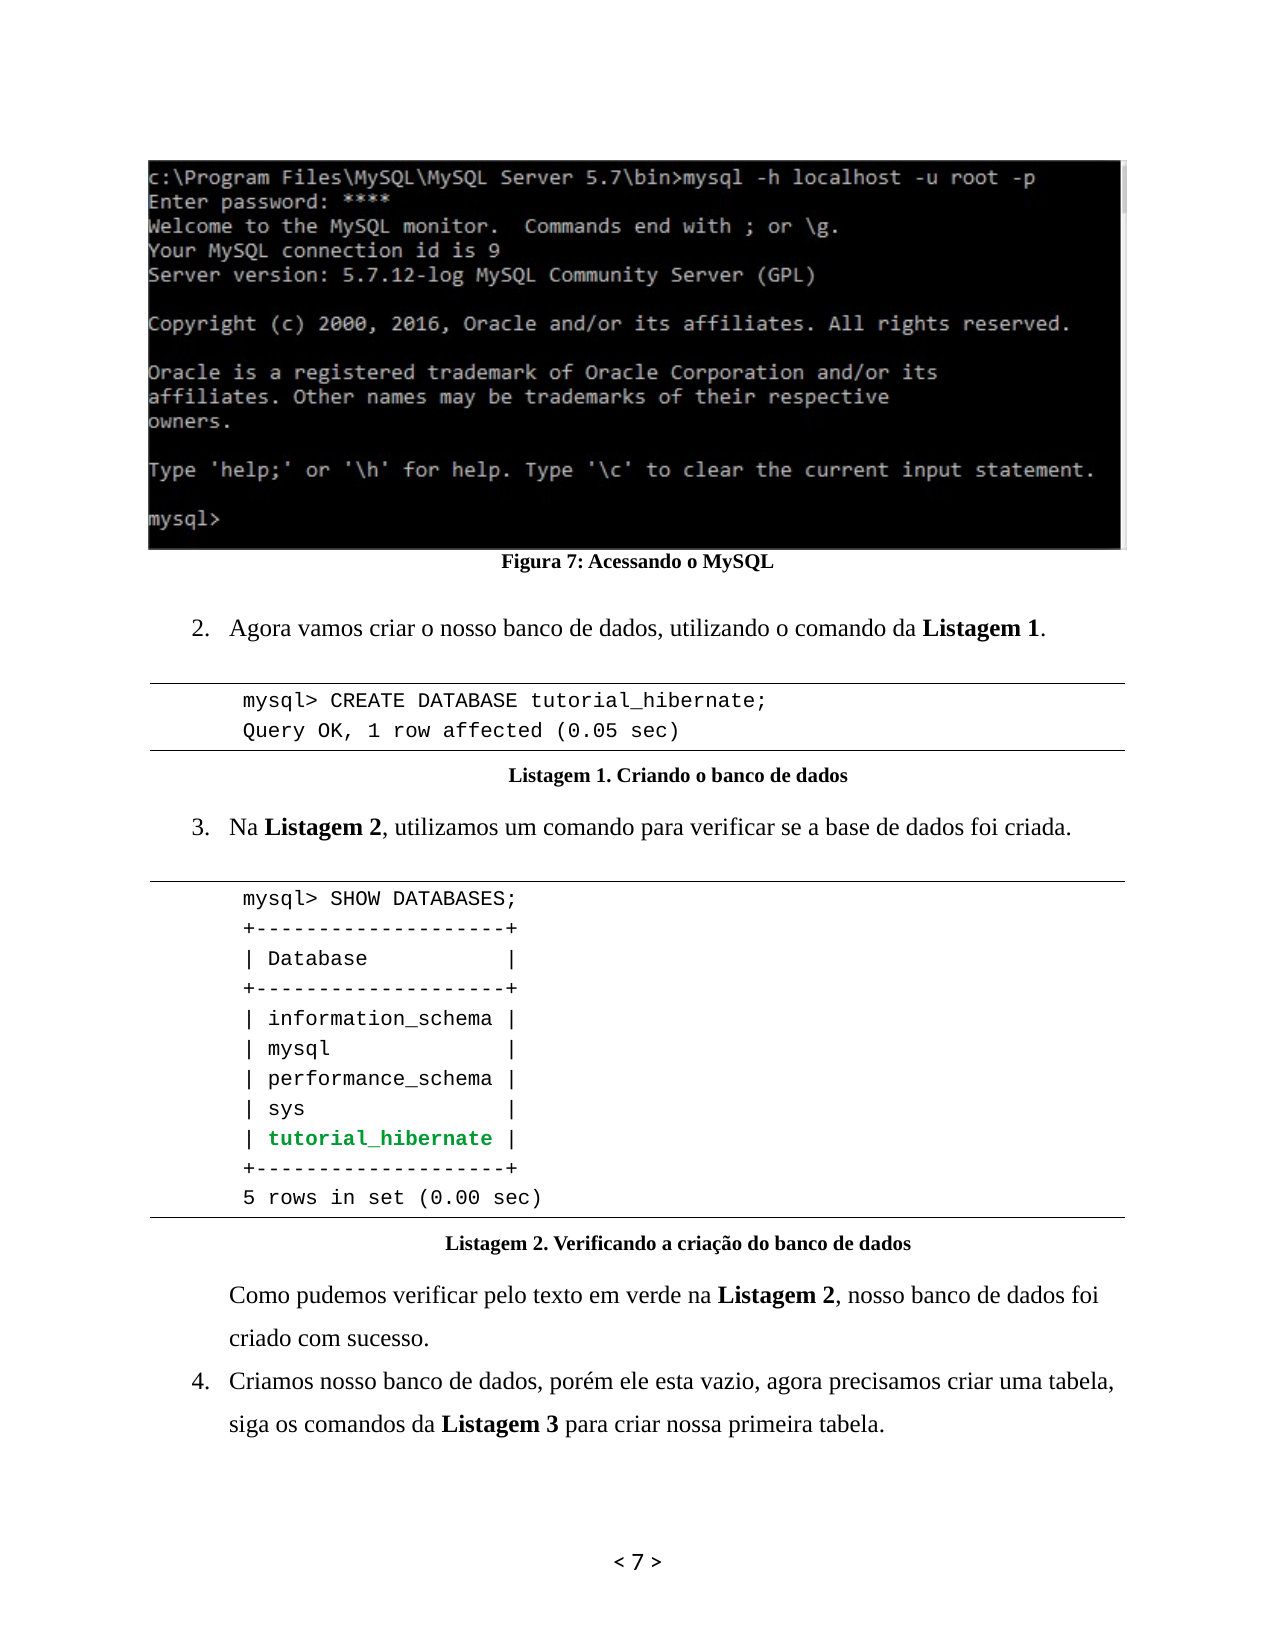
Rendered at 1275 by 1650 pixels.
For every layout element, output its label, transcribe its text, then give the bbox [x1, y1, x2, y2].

table_header mysql> CREATE DATABASE tutorial_hibernate; Query OK, 1 row affected (0.05 sec) [150, 684, 1125, 749]
list Agora vamos criar o nosso banco de dados, utilizando o comando da Listagem 1. [191, 613, 1127, 642]
list Criamos nosso banco de dados, porém ele esta vazio, agora precisamos criar uma tabela, siga os comandos da Listagem 3 para criar nossa primeira tabela. [191, 1366, 1127, 1438]
list Figura 7: Acessando o MySQL [169, 550, 1105, 573]
list Listagem 1. Criando o banco de dados [191, 763, 1127, 787]
picture [148, 160, 1127, 550]
table_header mysql> SHOW DATABASES; +--------------------+ | Database | +--------------------+ | information_schema | | mysql | | performance_schema | | sys | | tutorial_hibernate | +--------------------+ 5 rows in set (0.00 sec) [150, 882, 1125, 1217]
list Listagem 2. Verificando a criação do banco de dados [191, 1231, 1127, 1255]
list Como pudemos verificar pelo texto em verde na Listagem 2, nosso banco de dados foi criado com sucesso. [191, 1280, 1127, 1352]
list Na Listagem 2, utilizamos um comando para verificar se a base de dados foi criada. [191, 812, 1127, 841]
